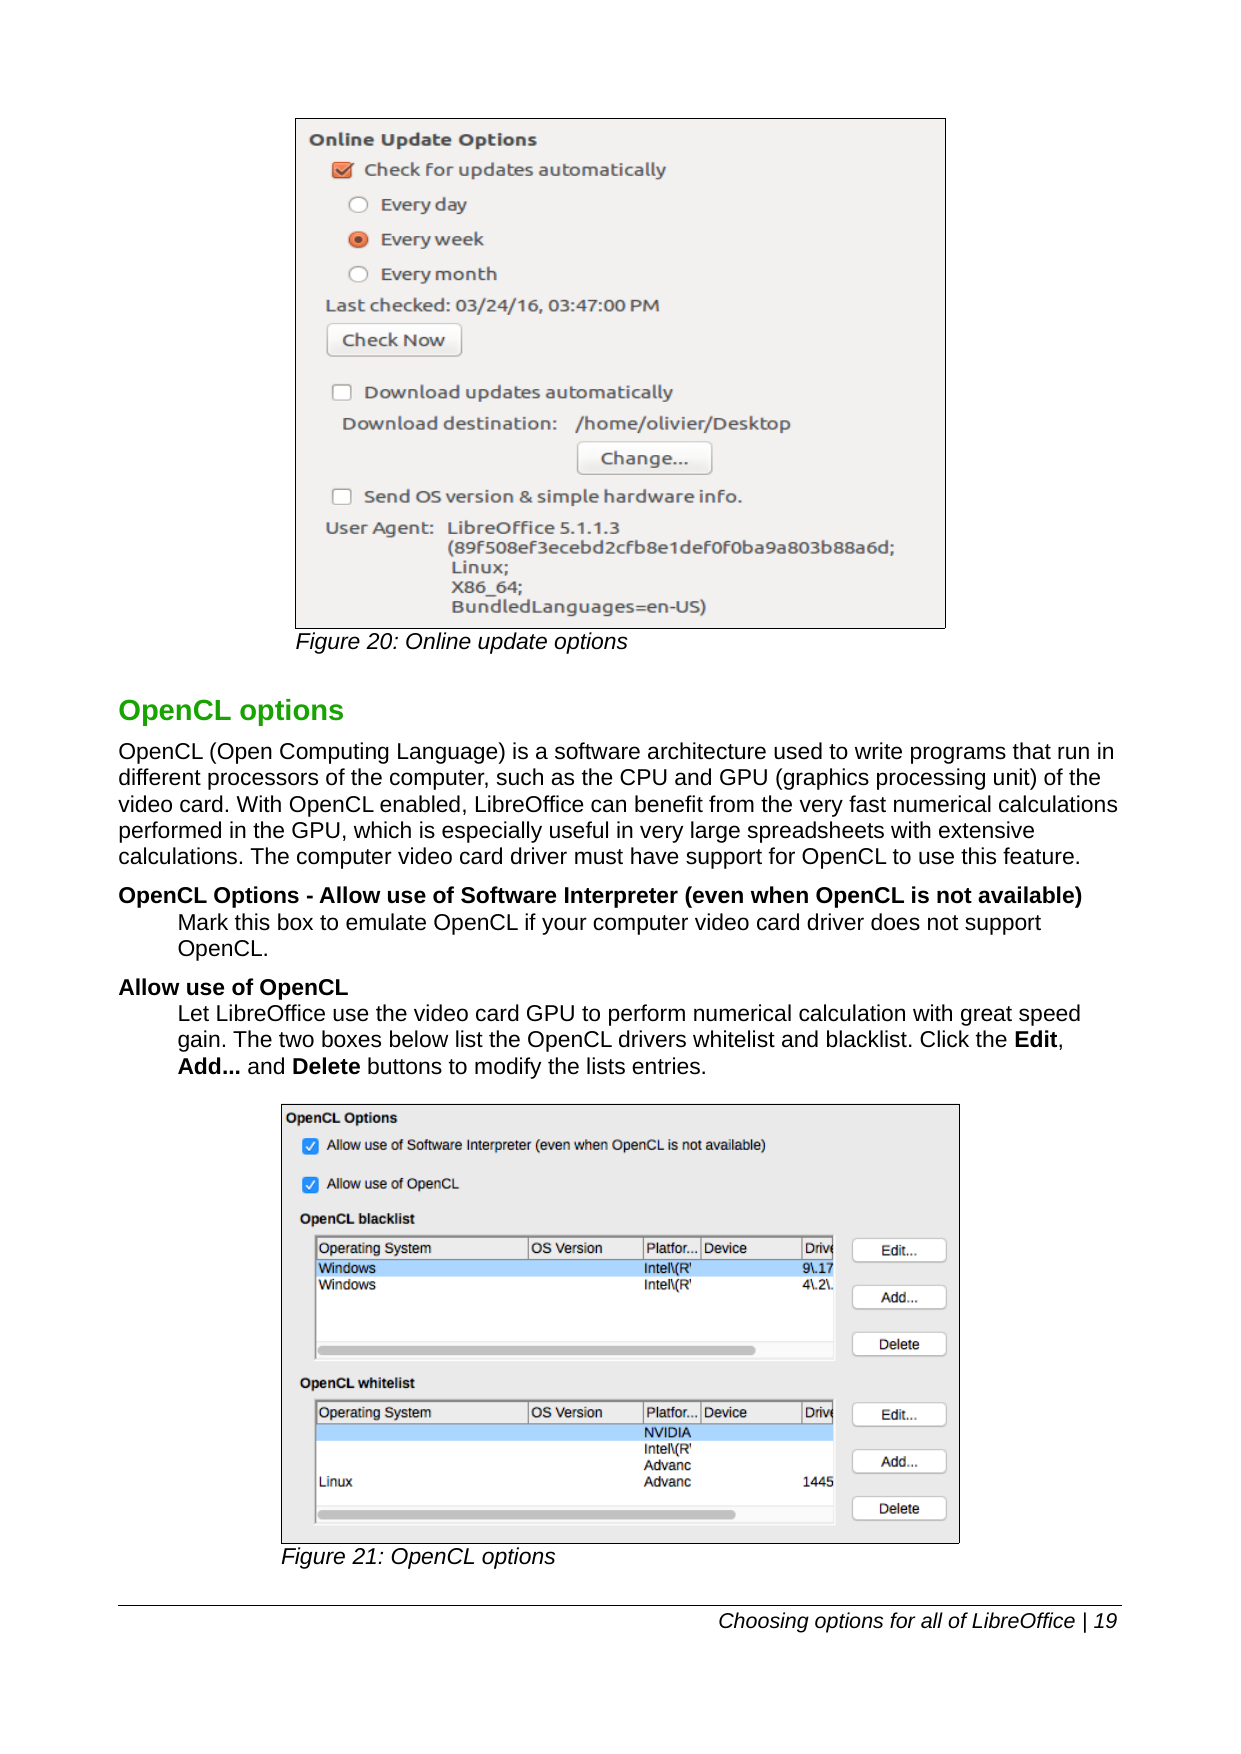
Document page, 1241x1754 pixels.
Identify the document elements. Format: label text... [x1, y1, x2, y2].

text Mark this box to emulate OpenCL if your computer video card driver does not support OpenCL. [177, 908, 1122, 961]
text OpenCL (Open Computing Language) is a software architecture used to write programs that run in different processors of the computer, such as the CPU and GPU (graphics processing unit) of the video card. With OpenCL enabled, LibreOffice can benefit from the very fast numerical calculations performed in the GPU, which is especially useful in very large spreadsheets with extensive calculations. The computer video card driver must have support for OpenCL to use this feature. [118, 738, 1122, 870]
text OpenCL Options - Allow use of Software Interpreter (even when OpenCL is not available) [118, 882, 1122, 908]
picture [282, 1105, 959, 1543]
text Allow use of OpenCL [118, 974, 1122, 1000]
picture [296, 119, 945, 628]
text Let LibreOffice use the video card GPU to perform numerical calculation with great speed gain. The two boxes below list the OpenCL drivers whitelist and blacklist. Click the Edit, Add... and Delete buttons to modify the lists entries. [177, 1000, 1122, 1079]
text Figure 20: Online update options [295, 629, 945, 655]
text Figure 21: OpenCL options [281, 1544, 959, 1569]
subtitle OpenCL options [118, 693, 1122, 726]
